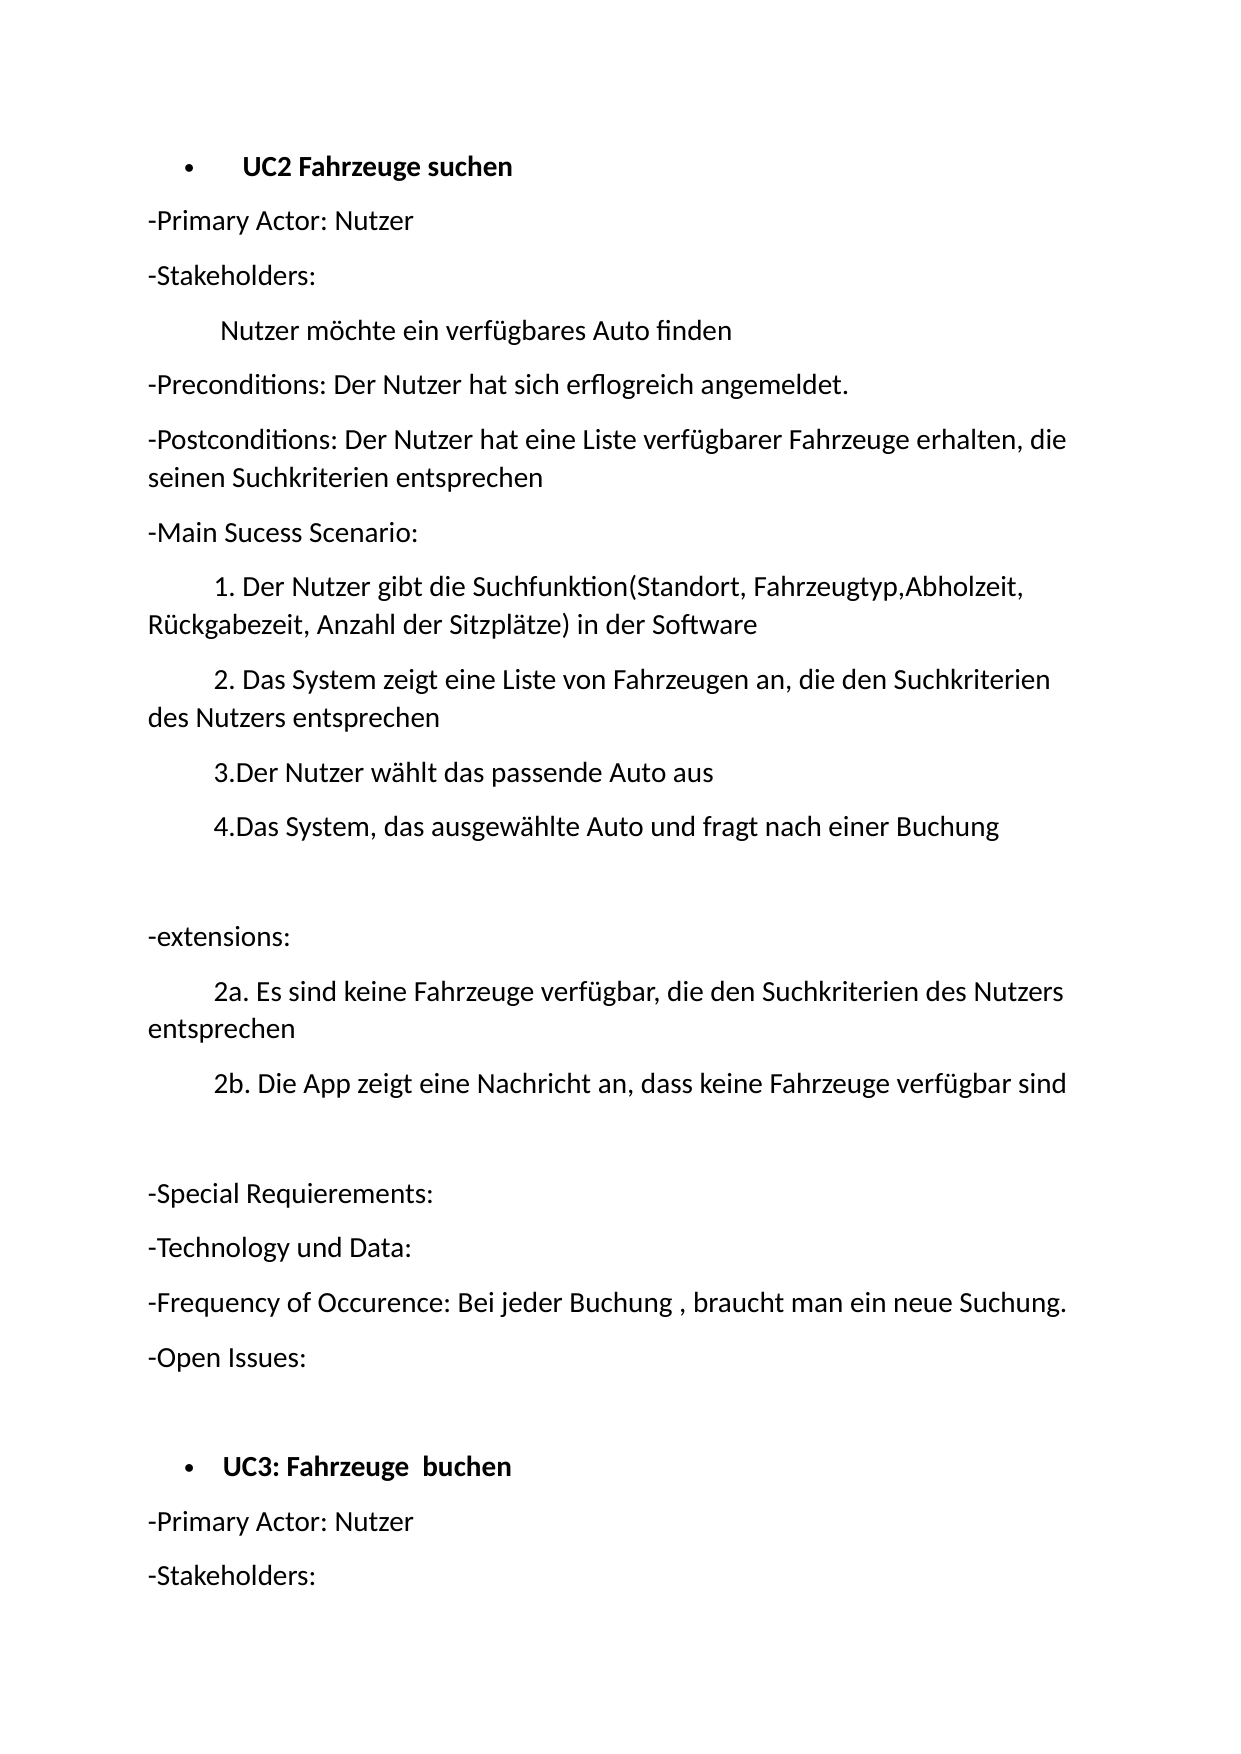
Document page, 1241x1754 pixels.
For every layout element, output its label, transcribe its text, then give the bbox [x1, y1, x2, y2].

text -Special Requierements: [148, 1175, 1093, 1210]
text 2a. Es sind keine Fahrzeuge verfügbar, die den Suchkriterien des Nutzers entsprechen [148, 973, 1093, 1046]
text -Primary Actor: Nutzer [148, 202, 1093, 238]
text 3.Der Nutzer wählt das passende Auto aus [148, 754, 1093, 789]
text -Main Sucess Scenario: [148, 514, 1093, 549]
text 1. Der Nutzer gibt die Suchfunktion(Standort, Fahrzeugtyp,Abholzeit, Rückgabezeit, Anzahl der Sitzplätze) in der Software [148, 568, 1093, 642]
text -Postconditions: Der Nutzer hat eine Liste verfügbarer Fahrzeuge erhalten, die seinen Suchkriterien entsprechen [148, 421, 1093, 495]
text 2. Das System zeigt eine Liste von Fahrzeugen an, die den Suchkriterien des Nutzers entsprechen [148, 661, 1093, 735]
text 2b. Die App zeigt eine Nachricht an, dass keine Fahrzeuge verfügbar sind [148, 1065, 1093, 1101]
list UC2 Fahrzeuge suchen [185, 148, 1093, 183]
text -Open Issues: [148, 1339, 1093, 1374]
text -Stakeholders: [148, 1557, 1093, 1593]
text -Frequency of Occurence: Bei jeder Buchung , braucht man ein neue Suchung. [148, 1284, 1093, 1320]
text -Primary Actor: Nutzer [148, 1503, 1093, 1538]
text -Preconditions: Der Nutzer hat sich erflogreich angemeldet. [148, 366, 1093, 402]
text 4.Das System, das ausgewählte Auto und fragt nach einer Buchung [148, 808, 1093, 844]
list UC3: Fahrzeuge buchen [185, 1448, 1093, 1484]
text -Stakeholders: [148, 257, 1093, 293]
text -Technology und Data: [148, 1229, 1093, 1265]
text -extensions: [148, 918, 1093, 953]
text Nutzer möchte ein verfügbares Auto finden [148, 312, 1093, 347]
